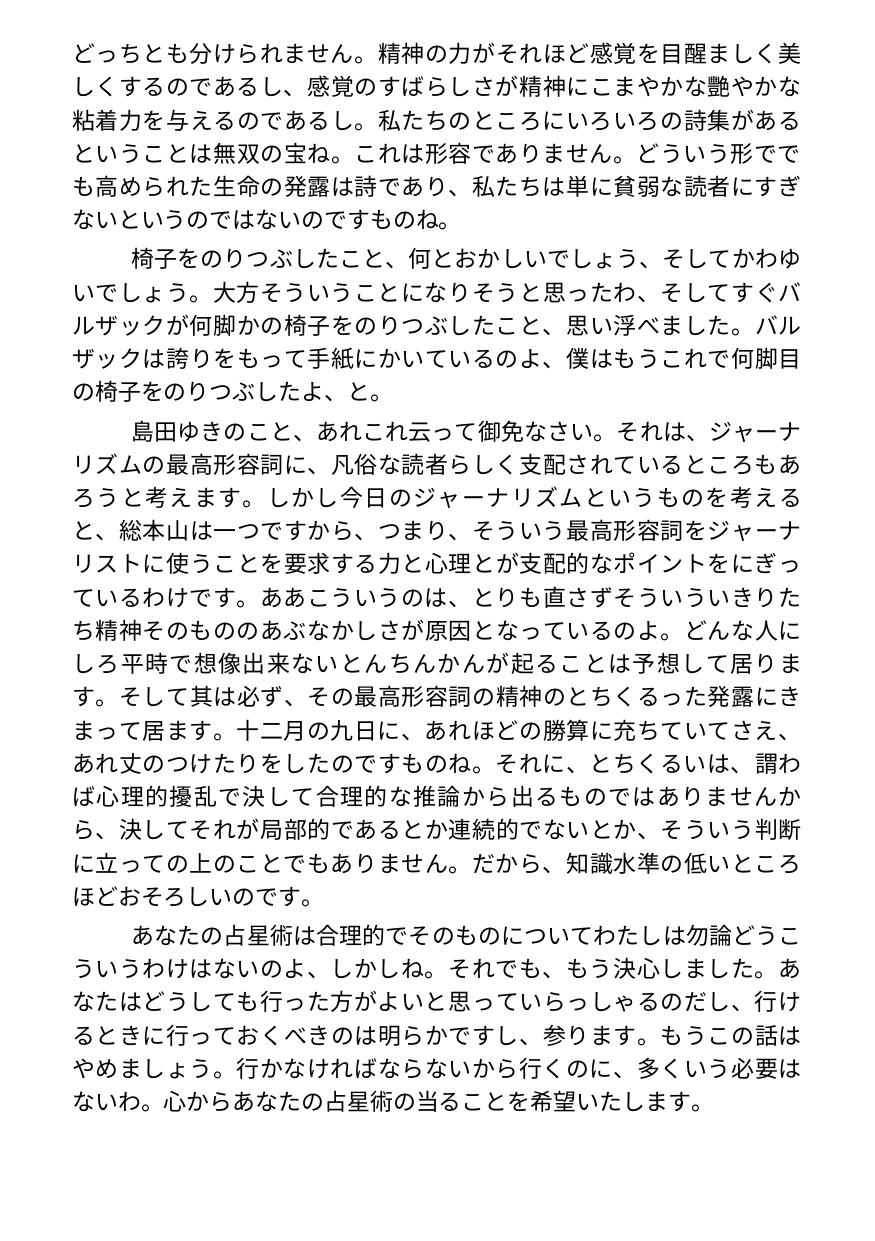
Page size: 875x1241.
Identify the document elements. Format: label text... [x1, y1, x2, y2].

text 島田ゆきのこと、あれこれ云って御免なさい。それは、ジャーナリズムの最高形容詞に、凡俗な読者らしく支配されているところもあろうと考えます。しかし今日のジャーナリズムというものを考えると、総本山は一つですから、つまり、そういう最高形容詞をジャーナリストに使うことを要求する力と心理とが支配的なポイントをにぎっているわけです。ああこういうのは、とりも直さずそういういきりたち精神そのもののあぶなかしさが原因となっているのよ。どんな人にしろ平時で想像出来ないとんちんかんが起ることは予想して居ります。そして其は必ず、その最高形容詞の精神のとちくるった発露にきまって居ます。十二月の九日に、あれほどの勝算に充ちていてさえ、あれ丈のつけたりをしたのですものね。それに、とちくるいは、謂わば心理的擾乱で決して合理的な推論から出るものではありませんから、決してそれが局部的であるとか連続的でないとか、そういう判断に立っての上のことでもありません。だから、知識水準の低いところほどおそろしいのです。 [72, 413, 802, 912]
text 椅子をのりつぶしたこと、何とおかしいでしょう、そしてかわゆいでしょう。大方そういうことになりそうと思ったわ、そしてすぐバルザックが何脚かの椅子をのりつぶしたこと、思い浮べました。バルザックは誇りをもって手紙にかいているのよ、僕はもうこれで何脚目の椅子をのりつぶしたよ、と。 [72, 241, 802, 407]
text あなたの占星術は合理的でそのものについてわたしは勿論どうこういうわけはないのよ、しかしね。それでも、もう決心しました。あなたはどうしても行った方がよいと思っていらっしゃるのだし、行けるときに行っておくべきのは明らかですし、参ります。もうこの話はやめましょう。行かなければならないから行くのに、多くいう必要はないわ。心からあなたの占星術の当ることを希望いたします。 [72, 918, 802, 1117]
text どっちとも分けられません。精神の力がそれほど感覚を目醒ましく美しくするのであるし、感覚のすばらしさが精神にこまやかな艷やかな粘着力を与えるのであるし。私たちのところにいろいろの詩集があるということは無双の宝ね。これは形容でありません。どういう形ででも高められた生命の発露は詩であり、私たちは単に貧弱な読者にすぎないというのではないのですものね。 [72, 36, 802, 235]
